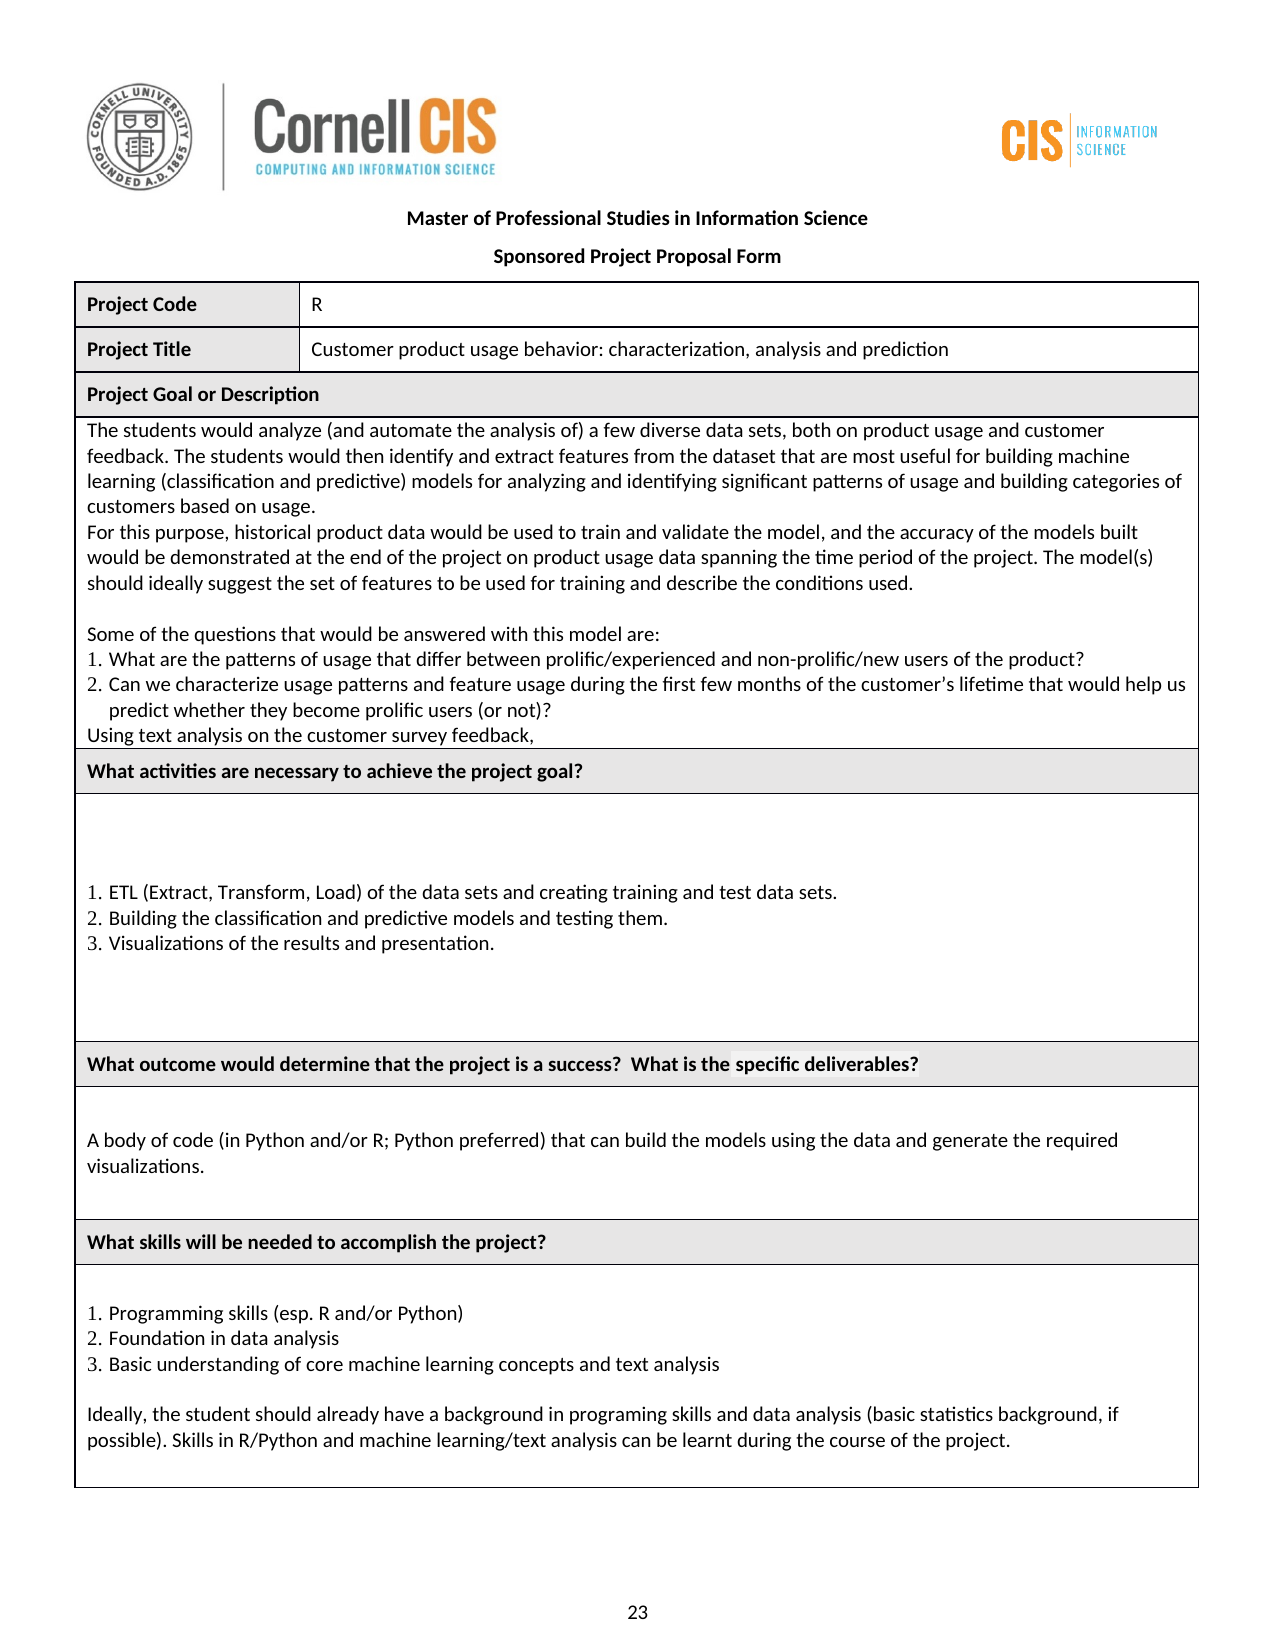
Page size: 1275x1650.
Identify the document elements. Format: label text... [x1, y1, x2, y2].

picture [75, 75, 507, 199]
table_cell Project Goal or Description [76, 373, 1198, 416]
table_cell A body of code (in Python and/or R; Python preferred) that can build the models using the data and generate the required visualizations. [76, 1087, 1198, 1219]
subtitle Master of Professional Studies in Information Science [75, 75, 1200, 231]
table_cell What activities are necessary to achieve the project goal? [76, 749, 1198, 793]
table_cell What skills will be needed to accomplish the project? [76, 1220, 1198, 1264]
table_header Project Code [76, 283, 299, 326]
table_cell Project Title [76, 328, 299, 371]
table_cell ETL (Extract, Transform, Load) of the data sets and creating training and test data sets. Building the classification and predictive models and testing them. Visualizations of the results and presentation. [76, 794, 1198, 1041]
table_header R [300, 283, 1198, 326]
table_cell What outcome would determine that the project is a success? What is the specific deliverables? [76, 1042, 1198, 1086]
picture [957, 75, 1200, 206]
table_cell The students would analyze (and automate the analysis of) a few diverse data sets, both on product usage and customer feedback. The students would then identify and extract features from the dataset that are most useful for building machine learning (classification and predictive) models for analyzing and identifying significant patterns of usage and building categories of customers based on usage. For this purpose, historical product data would be used to train and validate the model, and the accuracy of the models built would be demonstrated at the end of the project on product usage data spanning the time period of the project. The model(s) should ideally suggest the set of features to be used for training and describe the conditions used. Some of the questions that would be answered with this model are: What are the patterns of usage that differ between prolific/experienced and non-prolific/new users of the product? Can we characterize usage patterns and feature usage during the first few months of the customer’s lifetime that would help us predict whether they become prolific users (or not)? Using text analysis on the customer survey feedback, [76, 418, 1198, 748]
subtitle Sponsored Project Proposal Form [75, 243, 1200, 269]
table_cell Customer product usage behavior: characterization, analysis and prediction [300, 328, 1198, 371]
table_cell Programming skills (esp. R and/or Python) Foundation in data analysis Basic understanding of core machine learning concepts and text analysis Ideally, the student should already have a background in programing skills and data analysis (basic statistics background, if possible). Skills in R/Python and machine learning/text analysis can be learnt during the course of the project. [76, 1265, 1198, 1487]
